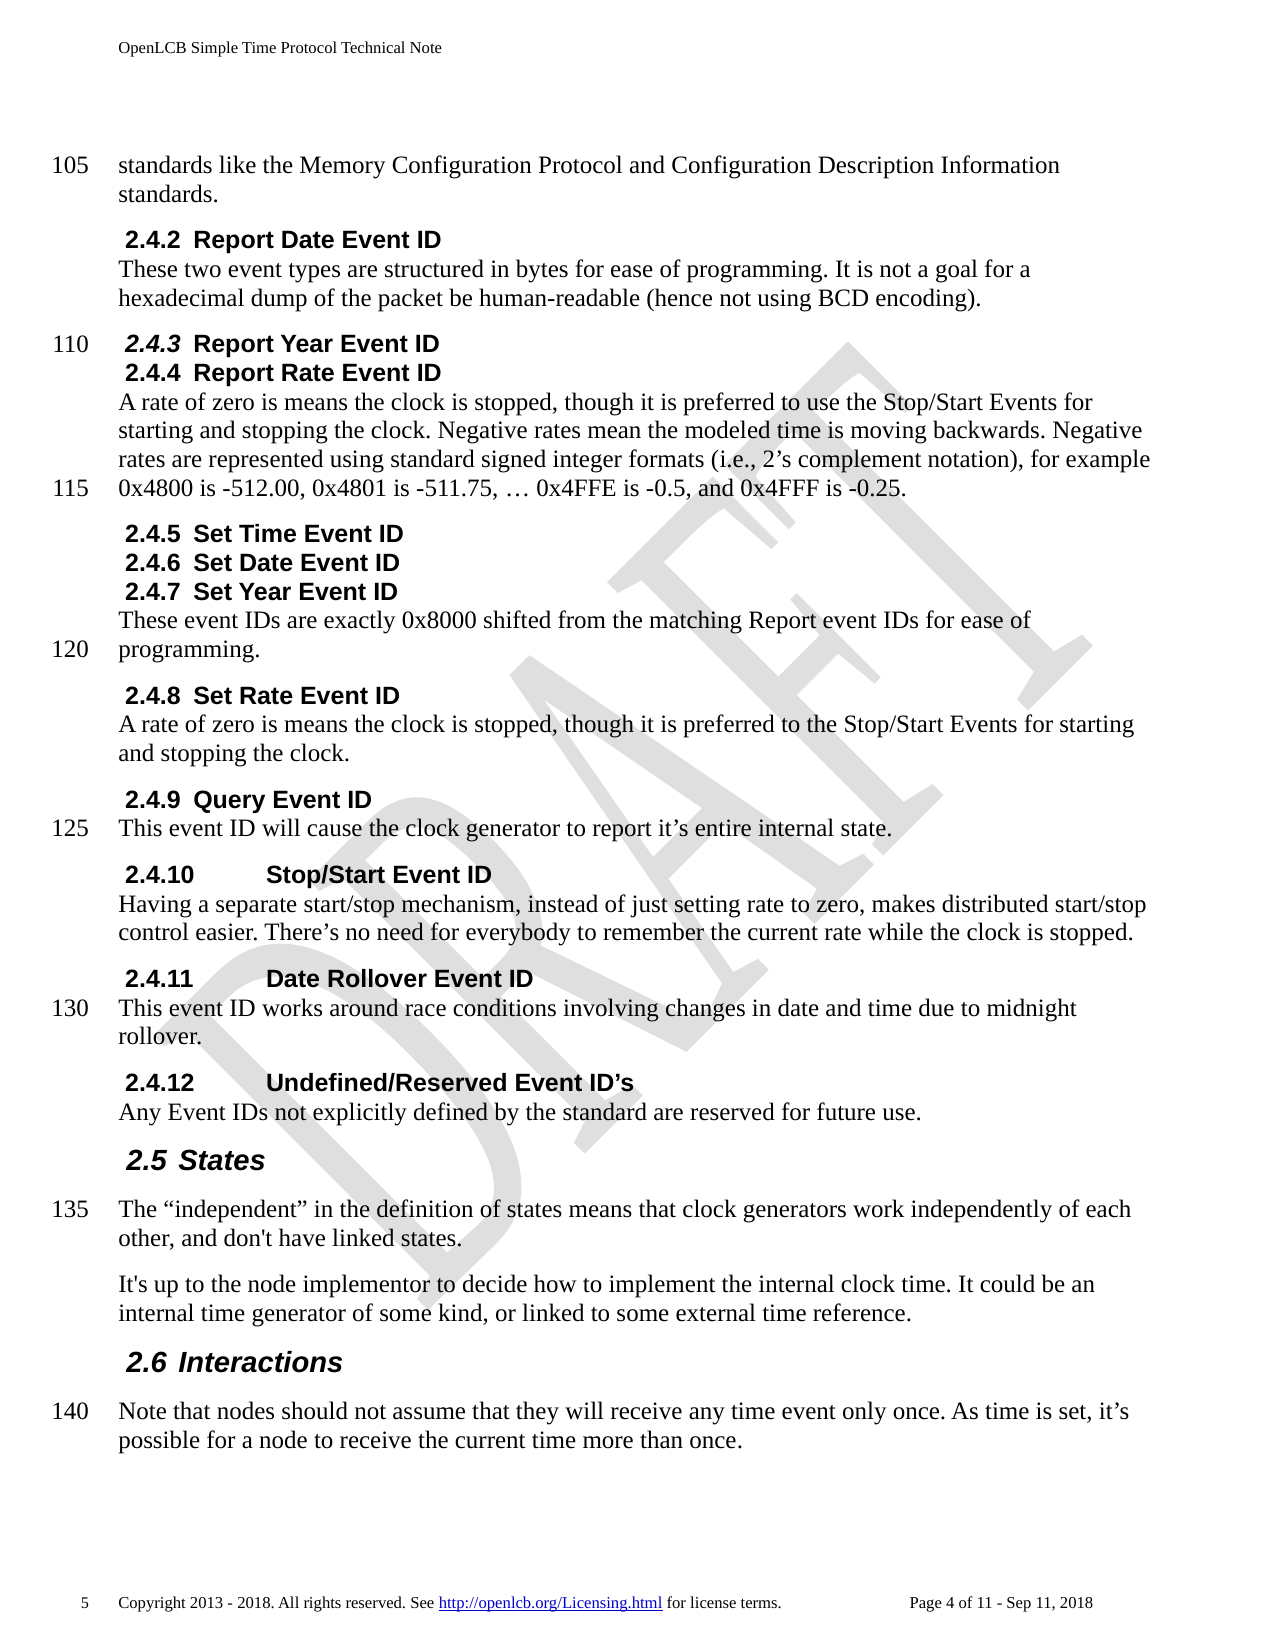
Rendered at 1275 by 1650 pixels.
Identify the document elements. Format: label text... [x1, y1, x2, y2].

text This event ID will cause the clock generator to report it’s entire internal state. [764, 813, 882, 842]
subtitle Query Event ID [118, 785, 603, 813]
subtitle Interactions [118, 1345, 1157, 1378]
text These event IDs are exactly 0x8000 shifted from the matching Report event IDs for ease of programming. [118, 606, 723, 663]
text These event IDs are exactly 0x8000 shifted from the matching Report event IDs for ease of programming. [709, 606, 818, 663]
text Having a separate start/stop mechanism, instead of just setting rate to zero, makes distributed start/stop control easier. There’s no need for everybody to remember the current rate while the clock is stopped. [395, 889, 515, 946]
text A rate of zero is means the clock is stopped, though it is preferred to the Stop/Start Events for starting and stopping the clock. [611, 709, 827, 767]
subtitle [339, 1143, 493, 1177]
text It's up to the node implementor to decide how to implement the internal clock time. It could be an internal time generator of some kind, or linked to some external time reference. [118, 1269, 1157, 1327]
subtitle Report Rate Event ID [118, 358, 830, 387]
subtitle [1031, 681, 1157, 709]
text This event ID will cause the clock generator to report it’s entire internal state. [624, 813, 696, 842]
subtitle [680, 519, 768, 548]
subtitle [866, 358, 1157, 387]
subtitle Set Date Event ID [118, 548, 640, 577]
subtitle [513, 1143, 1157, 1177]
subtitle Date Rollover Event ID [506, 974, 568, 993]
subtitle Stop/Start Event ID [512, 860, 656, 889]
text standards like the Memory Configuration Protocol and Configuration Description Information standards. [118, 150, 1157, 207]
subtitle Date Rollover Event ID [235, 978, 330, 993]
subtitle [723, 785, 873, 813]
subtitle Report Date Event ID [118, 225, 1157, 254]
subtitle Set Year Event ID [118, 577, 666, 606]
subtitle Date Rollover Event ID [747, 964, 1157, 993]
text This event ID works around race conditions involving changes in date and time due to midnight rollover. [502, 993, 680, 1050]
subtitle Stop/Start Event ID [670, 860, 815, 889]
text A rate of zero is means the clock is stopped, though it is preferred to use the Stop/Start Events for starting and stopping the clock. Negative rates mean the modeled time is moving backwards. Negative rates are represented using standard signed integer formats (i.e., 2’s complement notation), for example 0x4800 is -512.00, 0x4801 is -511.75, … 0x4FFE is -0.5, and 0x4FFF is -0.25. [815, 387, 1157, 502]
subtitle Set Time Event ID [118, 519, 669, 548]
text The “independent” in the definition of states means that clock generators work independently of each other, and don't have linked states. [118, 1194, 405, 1252]
subtitle [927, 785, 1157, 813]
text Any Event IDs not explicitly defined by the standard are reserved for future use. [615, 1097, 1157, 1125]
subtitle [798, 681, 1027, 709]
text This event ID works around race conditions involving changes in date and time due to midnight rollover. [212, 993, 403, 1050]
text The “independent” in the definition of states means that clock generators work independently of each other, and don't have linked states. [390, 1194, 493, 1251]
text Any Event IDs not explicitly defined by the standard are reserved for future use. [118, 1097, 278, 1125]
subtitle [604, 785, 701, 813]
subtitle [756, 519, 909, 548]
subtitle [569, 681, 769, 709]
text This event ID works around race conditions involving changes in date and time due to midnight rollover. [390, 993, 513, 1050]
subtitle Undefined/Reserved Event ID’s [118, 1068, 250, 1097]
subtitle [680, 577, 967, 606]
text This event ID will cause the clock generator to report it’s entire internal state. [898, 813, 1157, 842]
subtitle Undefined/Reserved Event ID’s [264, 1068, 447, 1097]
text This event ID will cause the clock generator to report it’s entire internal state. [118, 813, 375, 842]
subtitle Set Rate Event ID [118, 681, 532, 709]
subtitle Undefined/Reserved Event ID’s [465, 1068, 560, 1097]
text A rate of zero is means the clock is stopped, though it is preferred to the Stop/Start Events for starting and stopping the clock. [118, 709, 572, 767]
subtitle [665, 548, 938, 577]
text The “independent” in the definition of states means that clock generators work independently of each other, and don't have linked states. [489, 1194, 1157, 1252]
text This event ID will cause the clock generator to report it’s entire internal state. [463, 813, 623, 842]
text Having a separate start/stop mechanism, instead of just setting rate to zero, makes distributed start/stop control easier. There’s no need for everybody to remember the current rate while the clock is stopped. [531, 889, 695, 946]
text These event IDs are exactly 0x8000 shifted from the matching Report event IDs for ease of programming. [811, 606, 1024, 663]
subtitle [842, 374, 874, 387]
text A rate of zero is means the clock is stopped, though it is preferred to use the Stop/Start Events for starting and stopping the clock. Negative rates mean the modeled time is moving backwards. Negative rates are represented using standard signed integer formats (i.e., 2’s complement notation), for example 0x4800 is -512.00, 0x4801 is -511.75, … 0x4FFE is -0.5, and 0x4FFF is -0.25. [118, 387, 801, 502]
subtitle Date Rollover Event ID [348, 964, 456, 993]
subtitle [888, 785, 929, 801]
subtitle [923, 519, 1157, 548]
subtitle Date Rollover Event ID [118, 964, 224, 993]
text Any Event IDs not explicitly defined by the standard are reserved for future use. [487, 1097, 584, 1125]
text Any Event IDs not explicitly defined by the standard are reserved for future use. [293, 1097, 468, 1125]
text This event ID works around race conditions involving changes in date and time due to midnight rollover. [118, 993, 203, 1050]
subtitle Stop/Start Event ID [851, 860, 1157, 889]
text These two event types are structured in bytes for ease of programming. It is not a goal for a hexadecimal dump of the packet be human-readable (hence not using BCD encoding). [118, 254, 1157, 311]
text Having a separate start/stop mechanism, instead of just setting rate to zero, makes distributed start/stop control easier. There’s no need for everybody to remember the current rate while the clock is stopped. [118, 889, 409, 946]
text Note that nodes should not assume that they will receive any time event only once. As time is set, it’s possible for a node to receive the current time more than once. [118, 1396, 1157, 1453]
subtitle [952, 548, 1157, 577]
subtitle Stop/Start Event ID [366, 860, 496, 889]
text These event IDs are exactly 0x8000 shifted from the matching Report event IDs for ease of programming. [1010, 606, 1157, 663]
subtitle [981, 577, 1157, 606]
subtitle Stop/Start Event ID [118, 860, 327, 889]
subtitle States [118, 1143, 330, 1177]
text A rate of zero is means the clock is stopped, though it is preferred to the Stop/Start Events for starting and stopping the clock. [812, 709, 1157, 767]
subtitle Report Year Event ID [118, 329, 1157, 358]
text This event ID works around race conditions involving changes in date and time due to midnight rollover. [690, 993, 1157, 1050]
text Having a separate start/stop mechanism, instead of just setting rate to zero, makes distributed start/stop control easier. There’s no need for everybody to remember the current rate while the clock is stopped. [677, 889, 1157, 946]
subtitle Undefined/Reserved Event ID’s [574, 1068, 1157, 1097]
subtitle Date Rollover Event ID [582, 964, 721, 993]
text A rate of zero is means the clock is stopped, though it is preferred to the Stop/Start Events for starting and stopping the clock. [567, 722, 640, 767]
